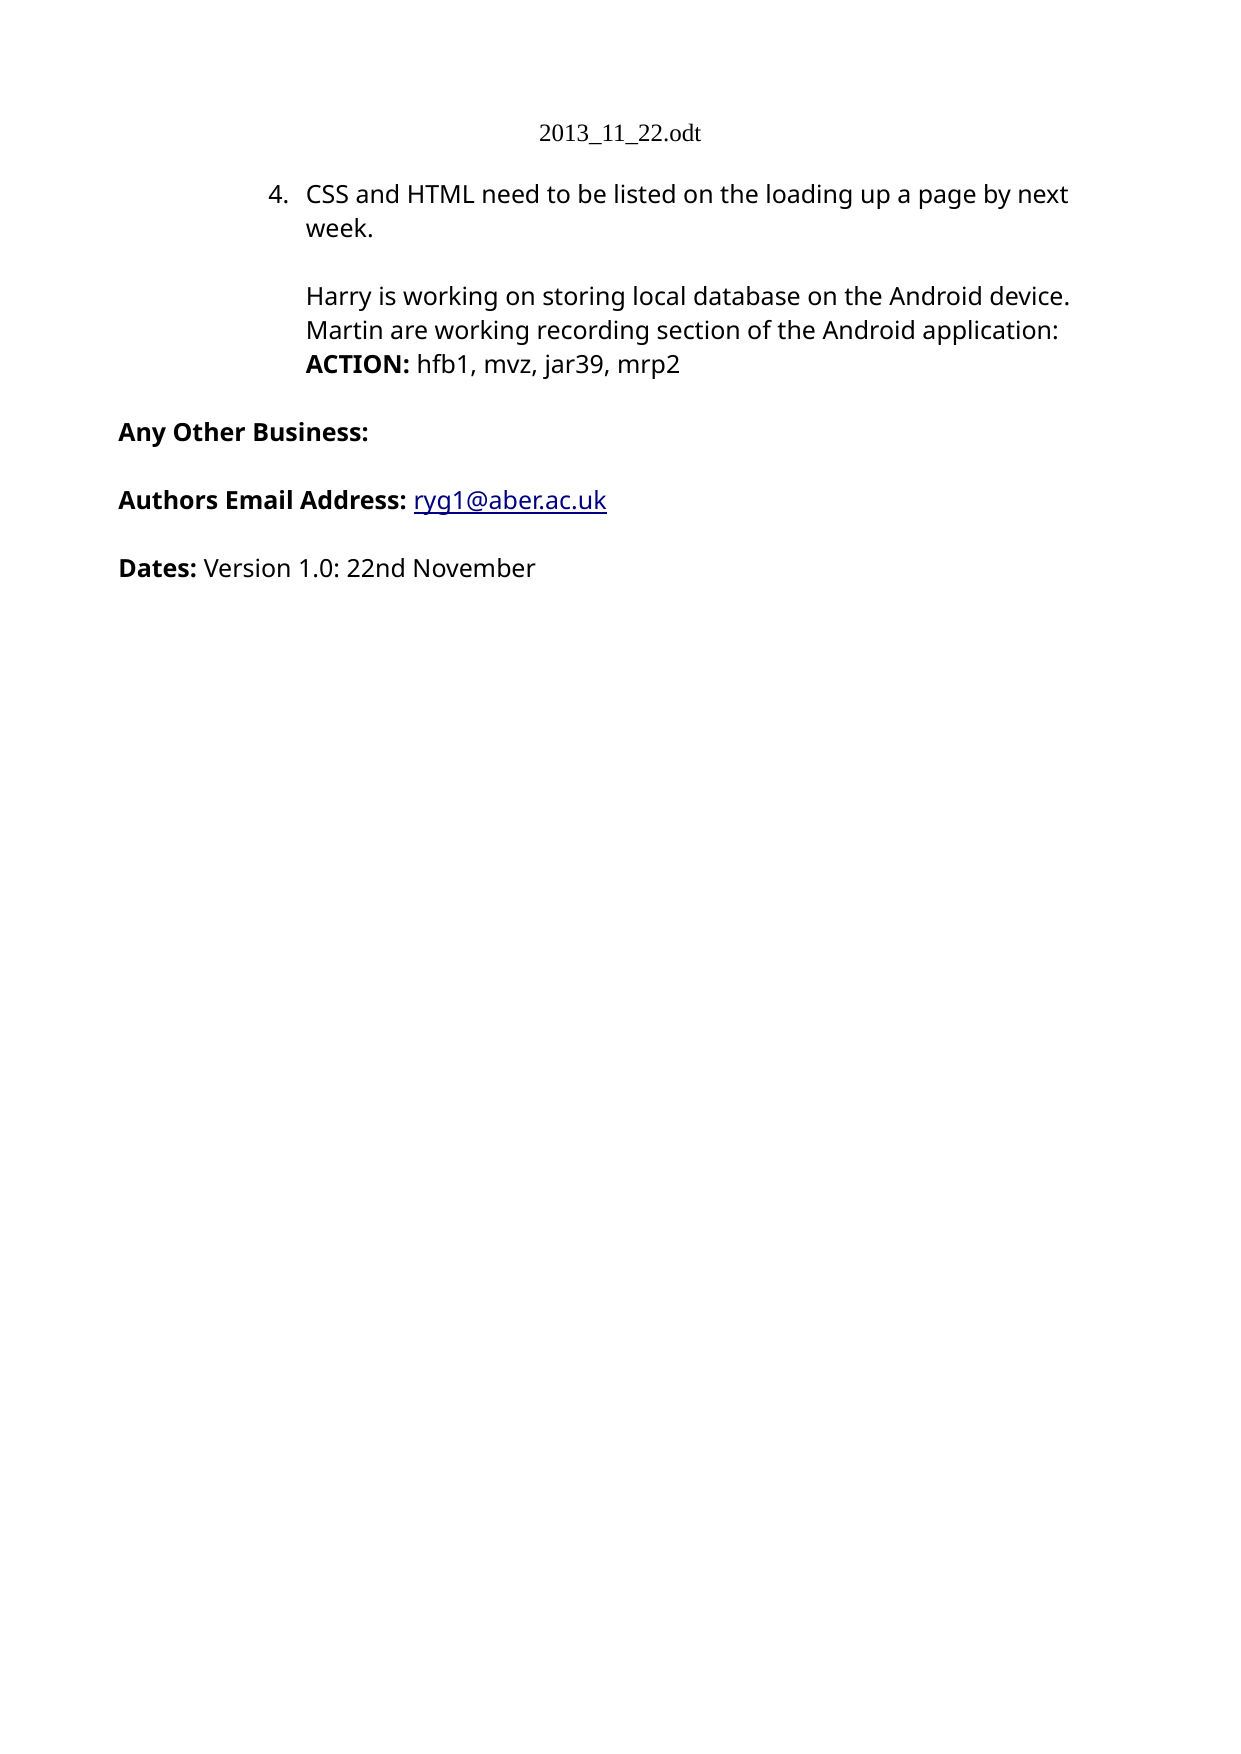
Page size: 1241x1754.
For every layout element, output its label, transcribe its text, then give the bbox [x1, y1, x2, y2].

text Any Other Business: [118, 415, 1122, 483]
text Authors Email Address: ryg1@aber.ac.uk [118, 483, 1122, 517]
list CSS and HTML need to be listed on the loading up a page by next week. Harry is working on storing local database on the Android device. Martin are working recording section of the Android application: ACTION: hfb1, mvz, jar39, mrp2 [268, 176, 1122, 415]
text Dates: Version 1.0: 22nd November [118, 551, 1122, 585]
